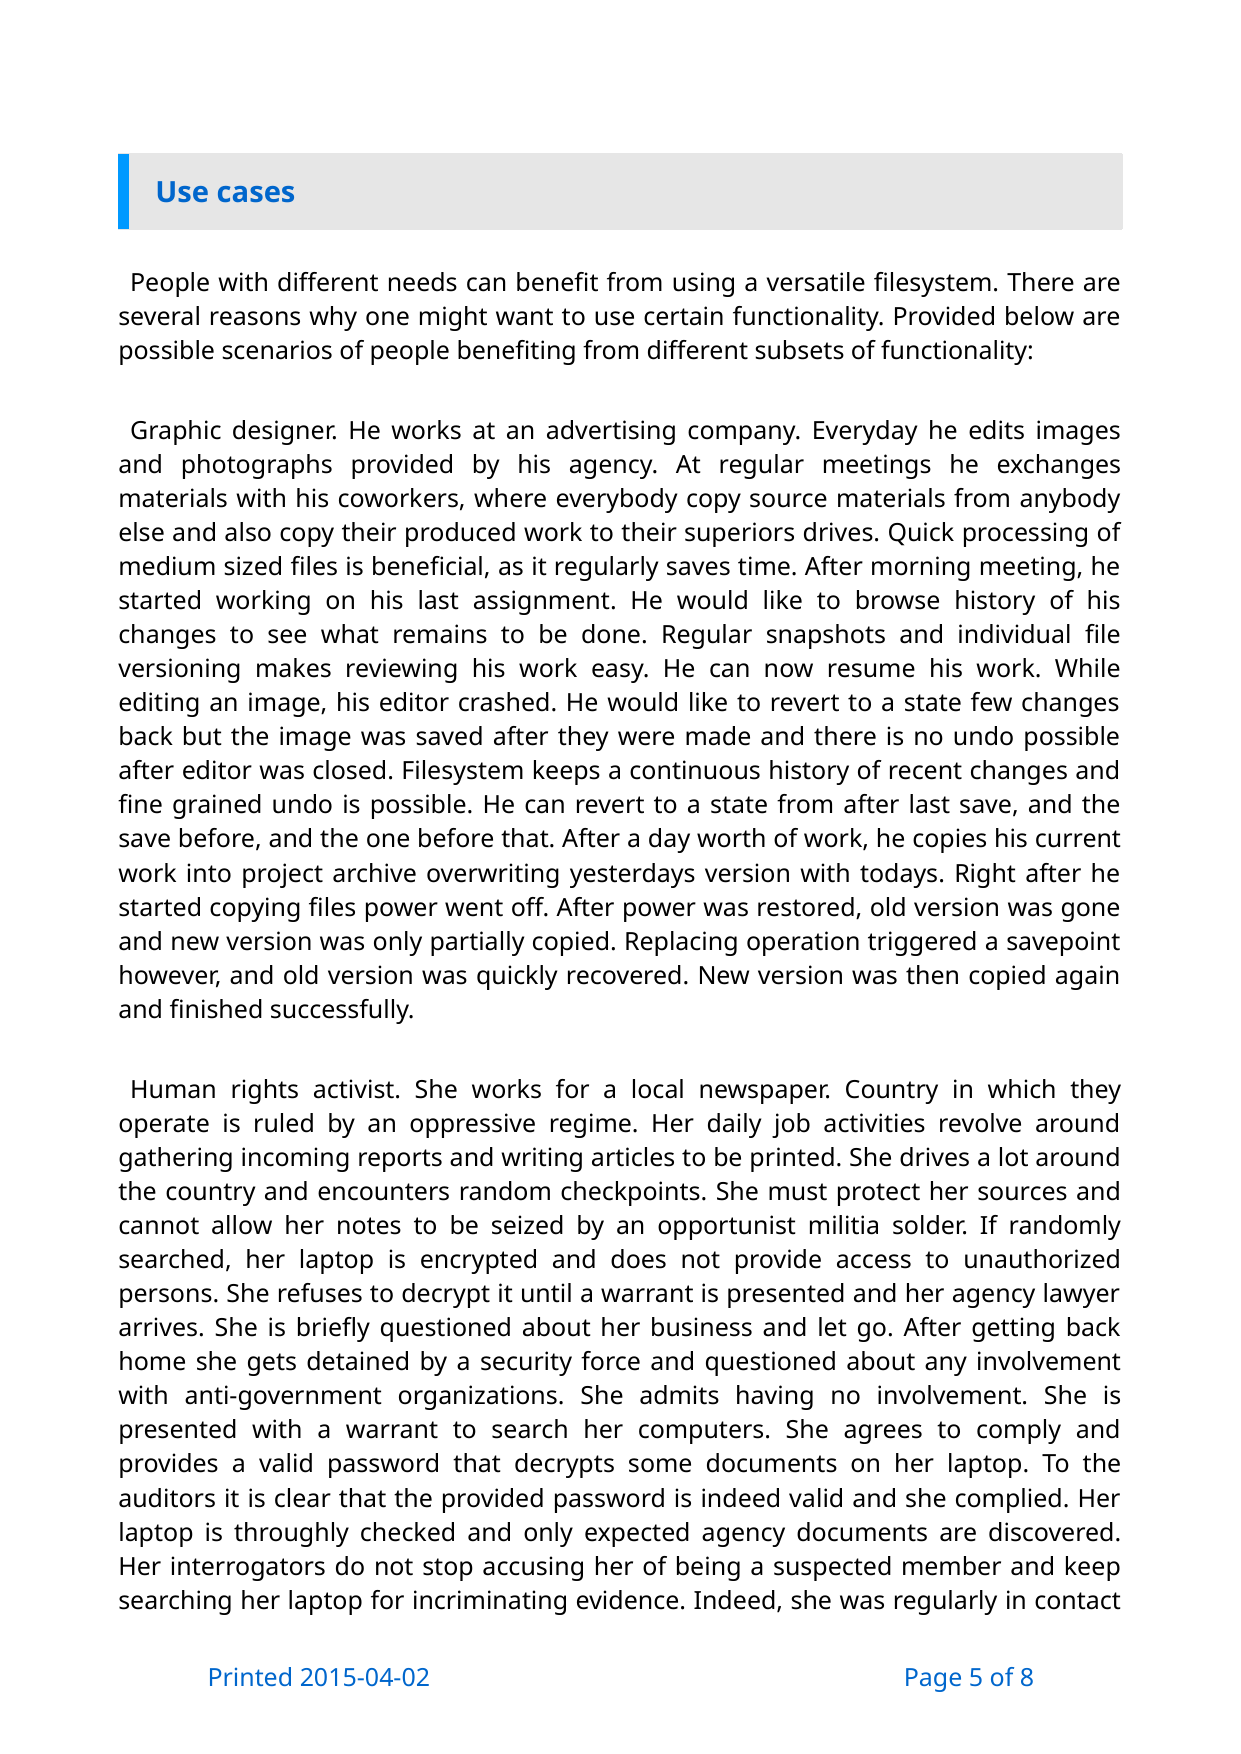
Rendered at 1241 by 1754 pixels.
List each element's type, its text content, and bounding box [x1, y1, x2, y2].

text Graphic designer. He works at an advertising company. Everyday he edits images and photographs provided by his agency. At regular meetings he exchanges materials with his coworkers, where everybody copy source materials from anybody else and also copy their produced work to their superiors drives. Quick processing of medium sized files is beneficial, as it regularly saves time. After morning meeting, he started working on his last assignment. He would like to browse history of his changes to see what remains to be done. Regular snapshots and individual file versioning makes reviewing his work easy. He can now resume his work. While editing an image, his editor crashed. He would like to revert to a state few changes back but the image was saved after they were made and there is no undo possible after editor was closed. Filesystem keeps a continuous history of recent changes and fine grained undo is possible. He can revert to a state from after last save, and the save before, and the one before that. After a day worth of work, he copies his current work into project archive overwriting yesterdays version with todays. Right after he started copying files power went off. After power was restored, old version was gone and new version was only partially copied. Replacing operation triggered a savepoint however, and old version was quickly recovered. New version was then copied again and finished successfully. [118, 412, 1122, 1026]
text People with different needs can benefit from using a versatile filesystem. There are several reasons why one might want to use certain functionality. Provided below are possible scenarios of people benefiting from different subsets of functionality: [118, 264, 1122, 366]
text Human rights activist. She works for a local newspaper. Country in which they operate is ruled by an oppressive regime. Her daily job activities revolve around gathering incoming reports and writing articles to be printed. She drives a lot around the country and encounters random checkpoints. She must protect her sources and cannot allow her notes to be seized by an opportunist militia solder. If randomly searched, her laptop is encrypted and does not provide access to unauthorized persons. She refuses to decrypt it until a warrant is presented and her agency lawyer arrives. She is briefly questioned about her business and let go. After getting back home she gets detained by a security force and questioned about any involvement with anti-government organizations. She admits having no involvement. She is presented with a warrant to search her computers. She agrees to comply and provides a valid password that decrypts some documents on her laptop. To the auditors it is clear that the provided password is indeed valid and she complied. Her laptop is throughly checked and only expected agency documents are discovered. Her interrogators do not stop accusing her of being a suspected member and keep searching her laptop for incriminating evidence. Indeed, she was regularly in contact [118, 1071, 1122, 1616]
subtitle Use cases [129, 155, 1122, 229]
